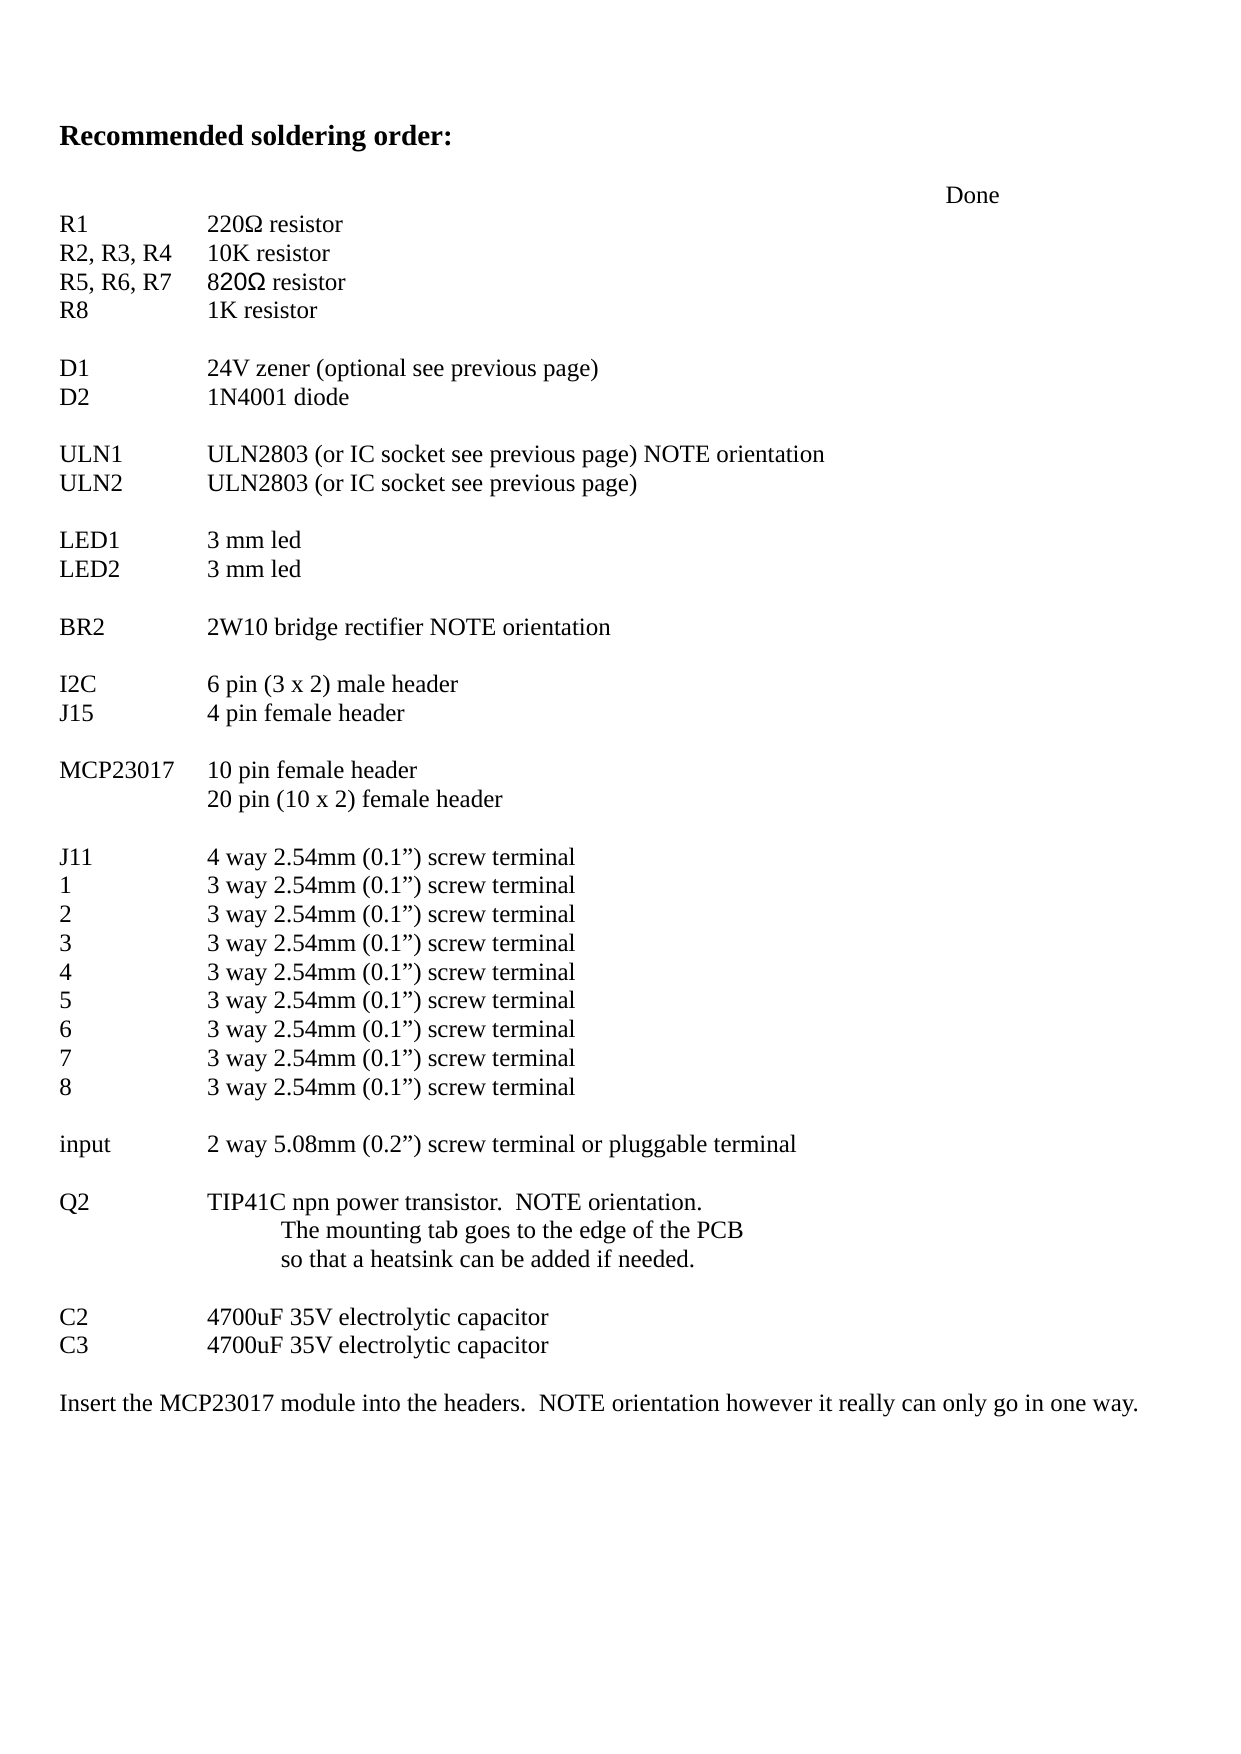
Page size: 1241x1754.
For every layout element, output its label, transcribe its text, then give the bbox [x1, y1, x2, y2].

text Insert the MCP23017 module into the headers. NOTE orientation however it really can only go in one way. [59, 1388, 1181, 1417]
text R2, R3, R4 10K resistor [59, 238, 1181, 267]
text LED2 3 mm led [59, 554, 1181, 583]
text 1 3 way 2.54mm (0.1”) screw terminal [59, 871, 1181, 899]
text R8 1K resistor [59, 296, 1181, 324]
text input 2 way 5.08mm (0.2”) screw terminal or pluggable terminal [59, 1129, 1181, 1158]
text Recommended soldering order: [59, 118, 1181, 152]
text C2 4700uF 35V electrolytic capacitor [59, 1302, 1181, 1331]
text Q2 TIP41C npn power transistor. NOTE orientation. [59, 1187, 1181, 1216]
text 20 pin (10 x 2) female header [59, 784, 1181, 813]
text The mounting tab goes to the edge of the PCB [59, 1216, 1181, 1244]
text 7 3 way 2.54mm (0.1”) screw terminal [59, 1043, 1181, 1072]
text MCP23017 10 pin female header [59, 756, 1181, 784]
text D1 24V zener (optional see previous page) [59, 353, 1181, 382]
text 4 3 way 2.54mm (0.1”) screw terminal [59, 957, 1181, 986]
text J11 4 way 2.54mm (0.1”) screw terminal [59, 842, 1181, 871]
text 8 3 way 2.54mm (0.1”) screw terminal [59, 1072, 1181, 1101]
text 5 3 way 2.54mm (0.1”) screw terminal [59, 986, 1181, 1014]
text D2 1N4001 diode [59, 382, 1181, 411]
text I2C 6 pin (3 x 2) male header [59, 669, 1181, 698]
text ULN1 ULN2803 (or IC socket see previous page) NOTE orientation [59, 439, 1181, 468]
text R5, R6, R7 820Ω resistor [59, 267, 1181, 296]
text 2 3 way 2.54mm (0.1”) screw terminal [59, 899, 1181, 928]
text BR2 2W10 bridge rectifier NOTE orientation [59, 612, 1181, 641]
text C3 4700uF 35V electrolytic capacitor [59, 1331, 1181, 1359]
text J15 4 pin female header [59, 698, 1181, 727]
text Done [59, 180, 1181, 209]
text 6 3 way 2.54mm (0.1”) screw terminal [59, 1014, 1181, 1043]
text R1 220Ω resistor [59, 209, 1181, 238]
text so that a heatsink can be added if needed. [59, 1244, 1181, 1273]
text LED1 3 mm led [59, 526, 1181, 554]
text 3 3 way 2.54mm (0.1”) screw terminal [59, 928, 1181, 957]
text ULN2 ULN2803 (or IC socket see previous page) [59, 468, 1181, 497]
